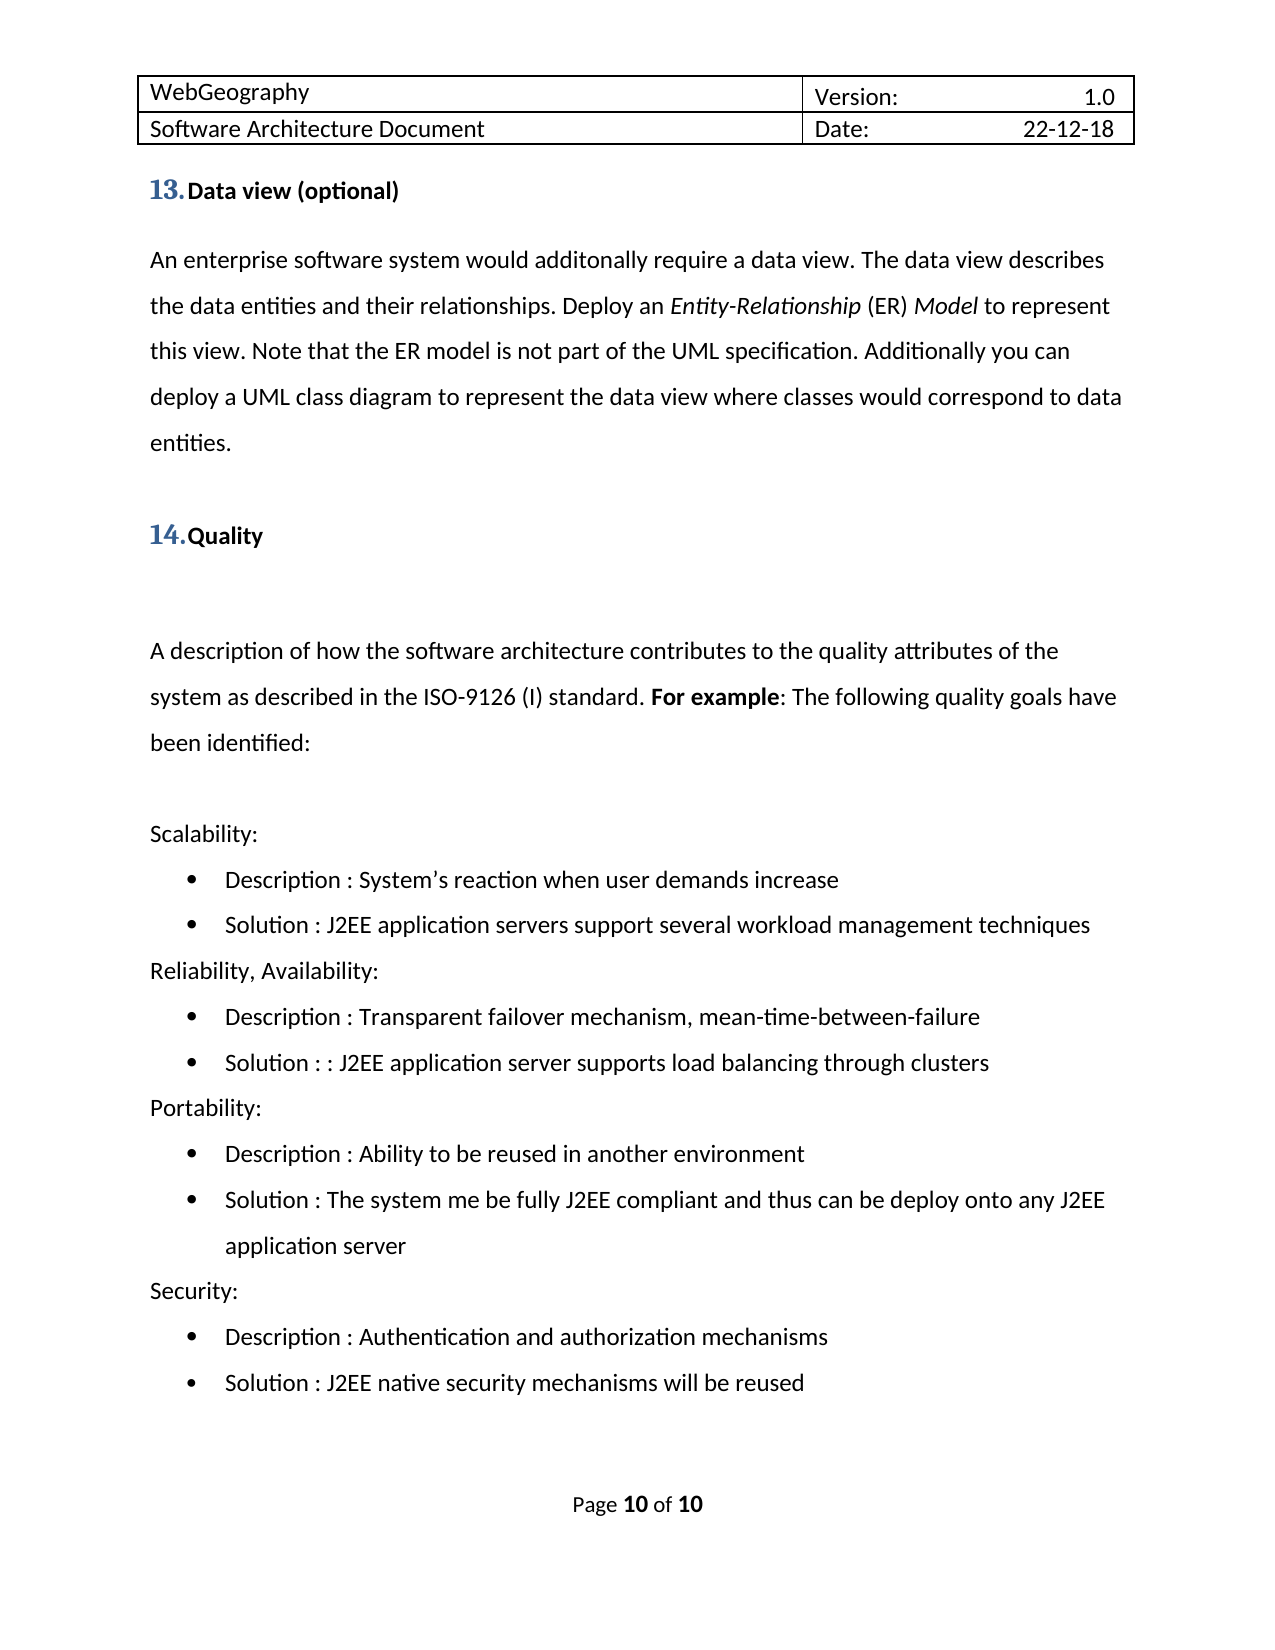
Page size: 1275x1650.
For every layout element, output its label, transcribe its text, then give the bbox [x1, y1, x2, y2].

list Description : Authentication and authorization mechanisms [187, 1321, 1125, 1352]
list Description : Transparent failover mechanism, mean-time-between-failure [187, 1001, 1125, 1032]
list Solution : J2EE native security mechanisms will be reused [187, 1367, 1125, 1397]
subtitle Quality [150, 518, 1125, 552]
list Description : System’s reaction when user demands increase [187, 864, 1125, 894]
text A description of how the software architecture contributes to the quality attributes of the system as described in the ISO-9126 (I) standard. For example: The following quality goals have been identified: [150, 635, 1125, 757]
text Reliability, Availability: [150, 955, 1125, 986]
text Security: [150, 1276, 1125, 1306]
list Solution : J2EE application servers support several workload management techniques [187, 910, 1125, 940]
subtitle Data view (optional) [150, 173, 1125, 206]
text Portability: [150, 1093, 1125, 1123]
list Solution : : J2EE application server supports load balancing through clusters [187, 1047, 1125, 1077]
list Solution : The system me be fully J2EE compliant and thus can be deploy onto any J2EE application server [187, 1184, 1125, 1260]
text Scalability: [150, 818, 1125, 849]
list Description : Ability to be reused in another environment [187, 1138, 1125, 1169]
text An enterprise software system would additonally require a data view. The data view describes the data entities and their relationships. Deploy an Entity-Relationship (ER) Model to represent this view. Note that the ER model is not part of the UML specification. Additionally you can deploy a UML class diagram to represent the data view where classes would correspond to data entities. [150, 244, 1125, 457]
